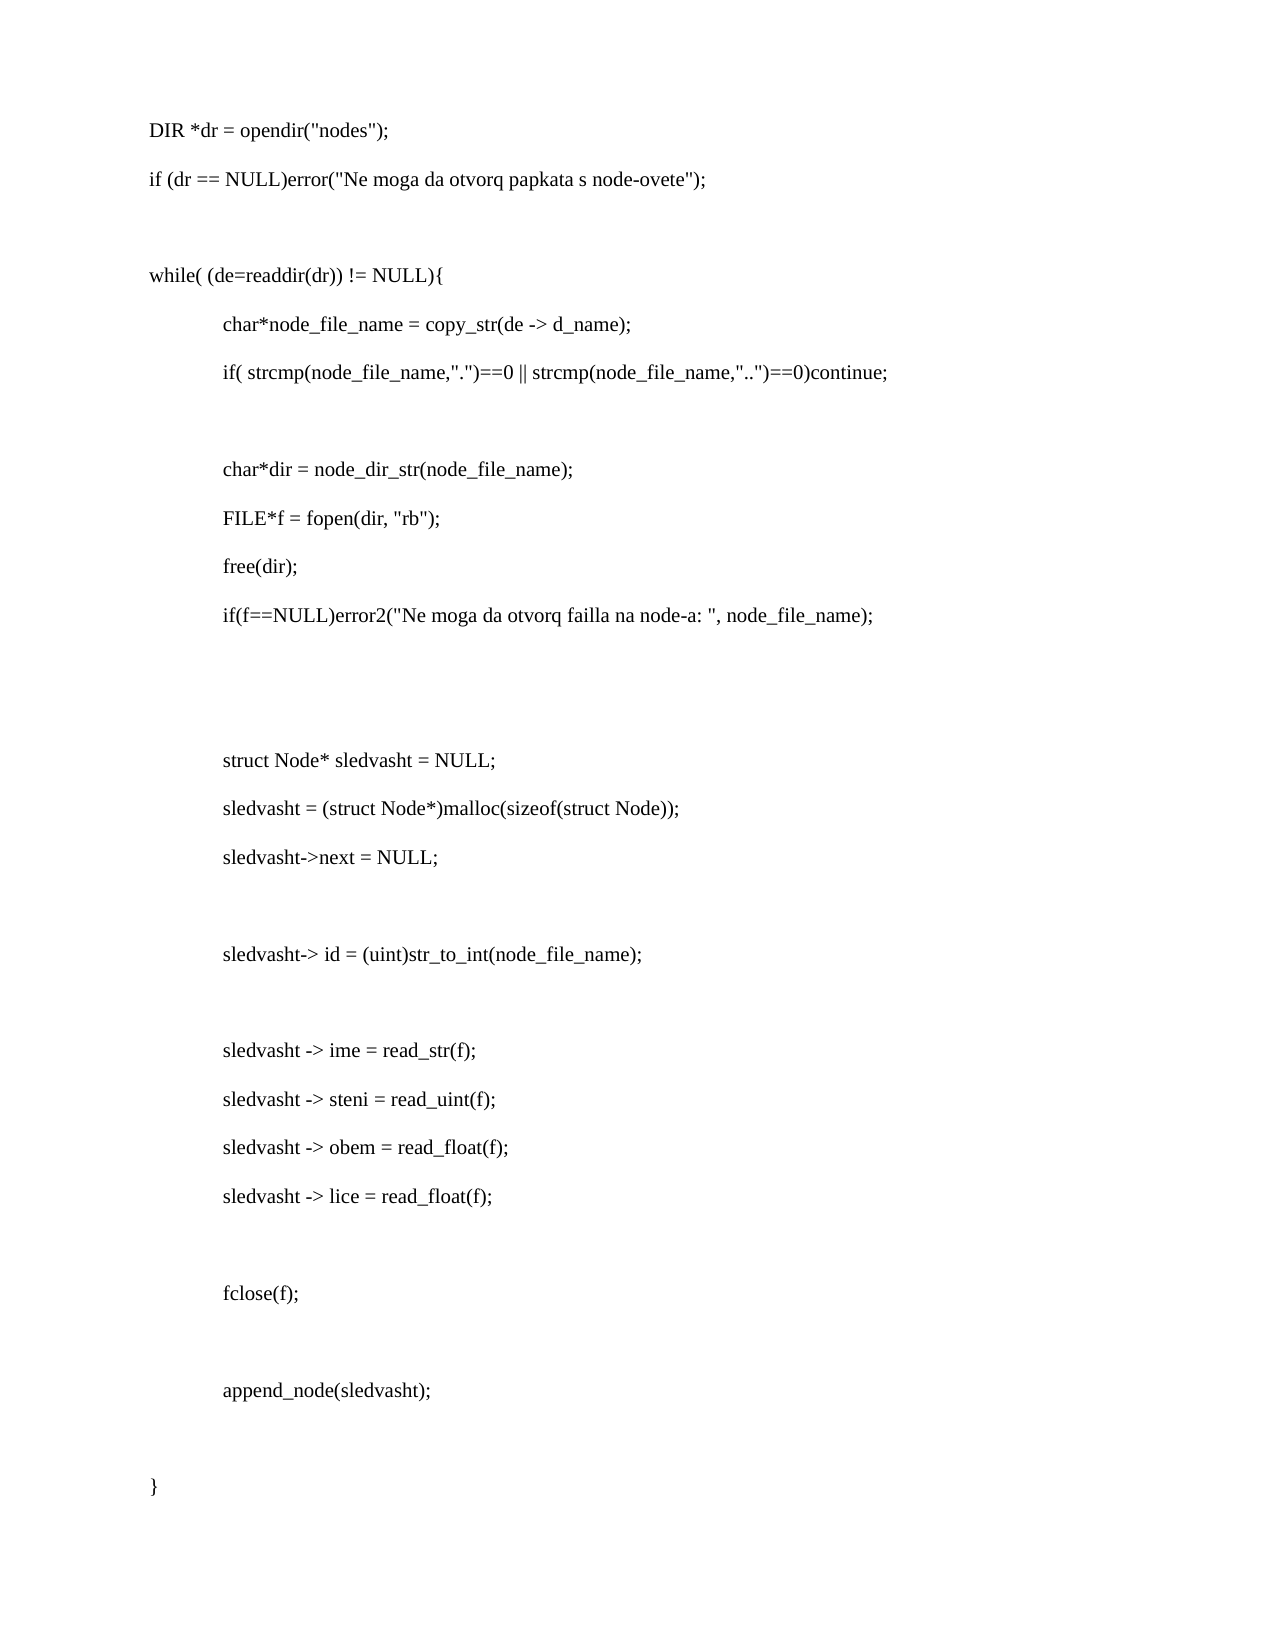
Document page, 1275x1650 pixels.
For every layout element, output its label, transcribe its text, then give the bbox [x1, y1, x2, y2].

text free(dir); [75, 554, 1209, 578]
text } [75, 1474, 1209, 1498]
text sledvasht -> obem = read_float(f); [75, 1135, 1209, 1159]
text sledvasht = (struct Node*)malloc(sizeof(struct Node)); [75, 796, 1209, 820]
text if (dr == NULL)error("Ne moga da otvorq papkata s node-ovete"); [75, 167, 1209, 191]
text if( strcmp(node_file_name,".")==0 || strcmp(node_file_name,"..")==0)continue; [75, 360, 1209, 384]
text while( (de=readdir(dr)) != NULL){ [75, 263, 1209, 287]
text sledvasht->next = NULL; [75, 845, 1209, 869]
text struct Node* sledvasht = NULL; [75, 748, 1209, 772]
text if(f==NULL)error2("Ne moga da otvorq failla na node-a: ", node_file_name); [75, 602, 1209, 627]
text sledvasht -> ime = read_str(f); [75, 1038, 1209, 1062]
text DIR *dr = opendir("nodes"); [75, 118, 1209, 142]
text FILE*f = fopen(dir, "rb"); [75, 506, 1209, 530]
text sledvasht -> steni = read_uint(f); [75, 1087, 1209, 1111]
text fclose(f); [75, 1281, 1209, 1305]
text append_node(sledvasht); [75, 1377, 1209, 1402]
text char*dir = node_dir_str(node_file_name); [75, 457, 1209, 481]
text sledvasht -> lice = read_float(f); [75, 1184, 1209, 1208]
text char*node_file_name = copy_str(de -> d_name); [75, 312, 1209, 336]
text sledvasht-> id = (uint)str_to_int(node_file_name); [75, 942, 1209, 966]
